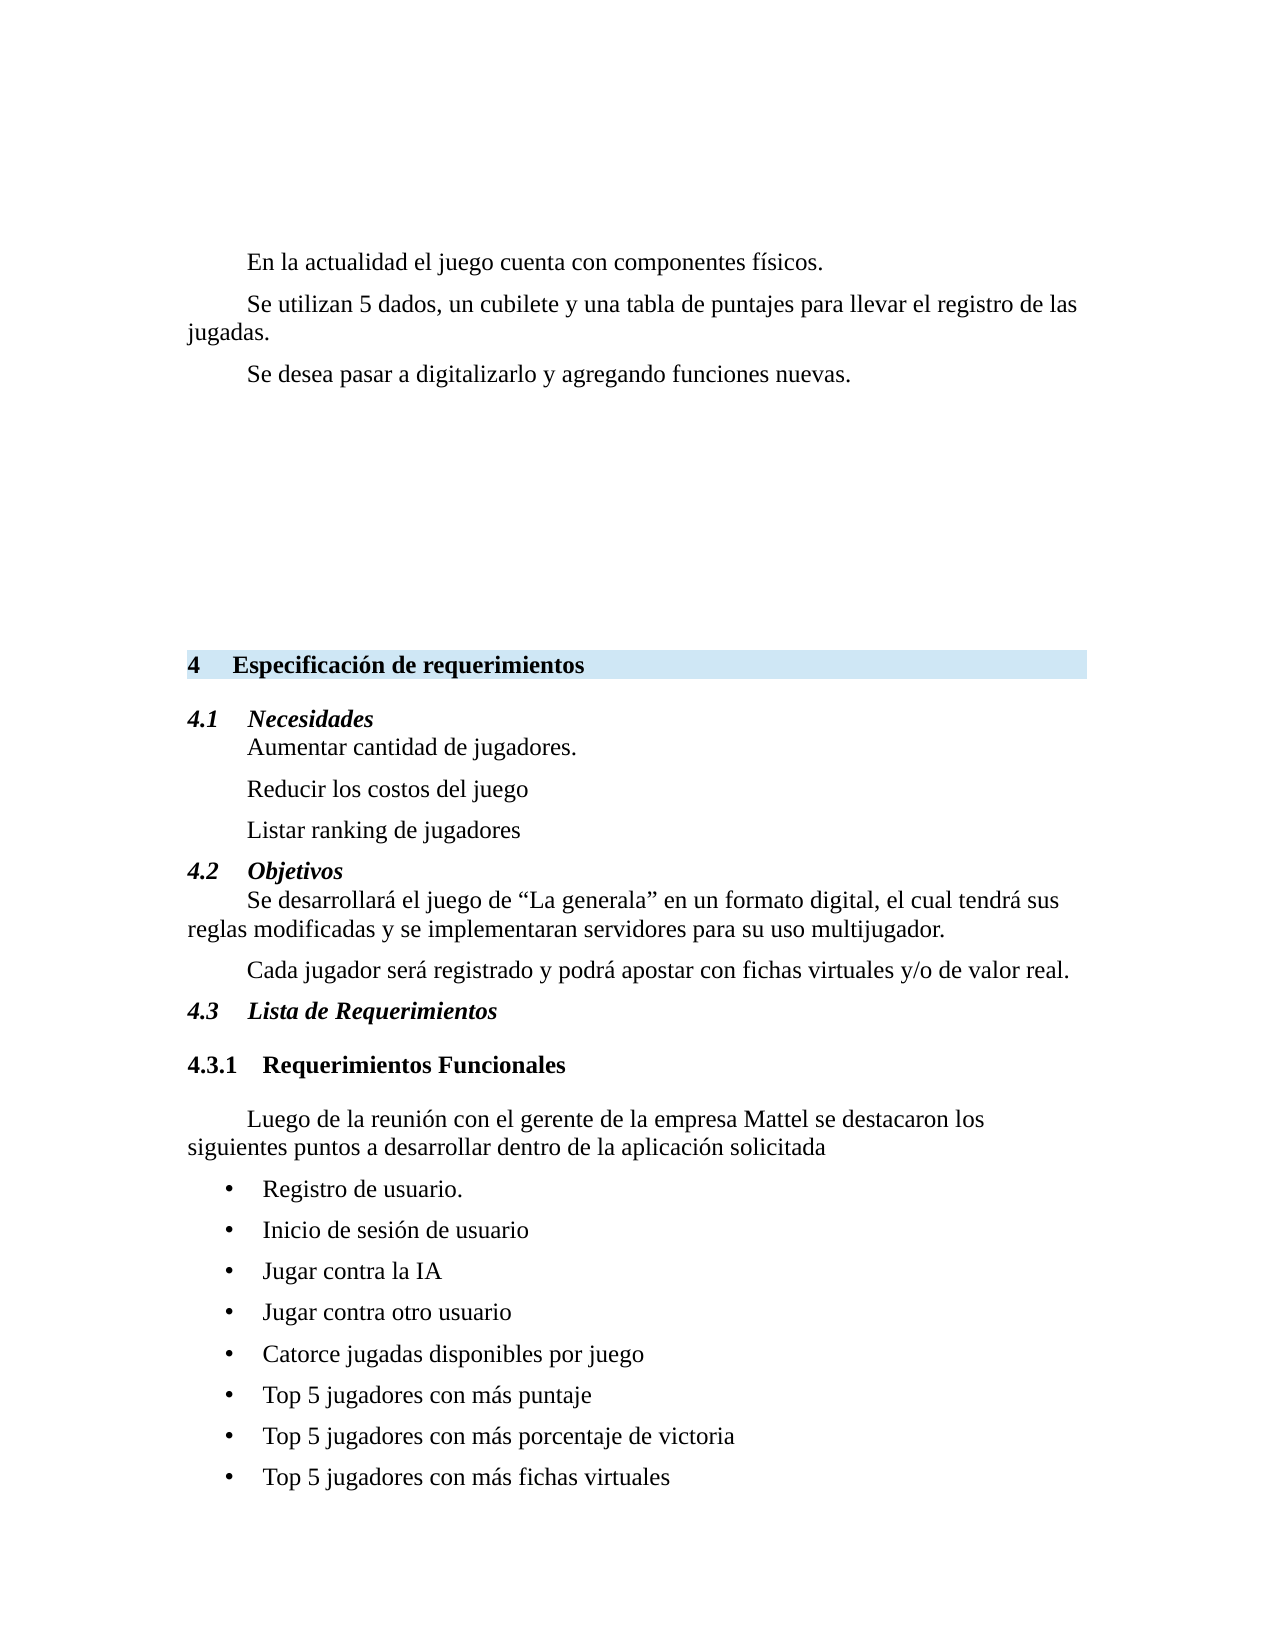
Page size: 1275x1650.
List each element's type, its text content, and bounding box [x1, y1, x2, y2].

subtitle Necesidades [187, 704, 1087, 732]
text Reducir los costos del juego [187, 774, 1087, 802]
subtitle Objetivos [187, 856, 1087, 885]
text En la actualidad el juego cuenta con componentes físicos. [187, 247, 1087, 276]
text Cada jugador será registrado y podrá apostar con fichas virtuales y/o de valor real. [187, 955, 1087, 984]
list Inicio de sesión de usuario [225, 1215, 1087, 1244]
list Jugar contra otro usuario [225, 1297, 1087, 1326]
text Se desarrollará el juego de “La generala” en un formato digital, el cual tendrá sus reglas modificadas y se implementaran servidores para su uso multijugador. [187, 885, 1087, 942]
text Aumentar cantidad de jugadores. [187, 732, 1087, 761]
list Top 5 jugadores con más fichas virtuales [225, 1462, 1087, 1491]
text Se desea pasar a digitalizarlo y agregando funciones nuevas. [187, 359, 1087, 387]
list Top 5 jugadores con más porcentaje de victoria [225, 1421, 1087, 1450]
list Top 5 jugadores con más puntaje [225, 1380, 1087, 1409]
subtitle Especificación de requerimientos [187, 650, 1087, 679]
list Jugar contra la IA [225, 1256, 1087, 1285]
list Catorce jugadas disponibles por juego [225, 1339, 1087, 1367]
subtitle Lista de Requerimientos [187, 996, 1087, 1025]
list Registro de usuario. [225, 1174, 1087, 1202]
text Listar ranking de jugadores [187, 815, 1087, 844]
text Se utilizan 5 dados, un cubilete y una tabla de puntajes para llevar el registro de las jugadas. [187, 289, 1087, 346]
subtitle Requerimientos Funcionales [187, 1050, 1087, 1079]
text Luego de la reunión con el gerente de la empresa Mattel se destacaron los siguientes puntos a desarrollar dentro de la aplicación solicitada [187, 1104, 1087, 1161]
